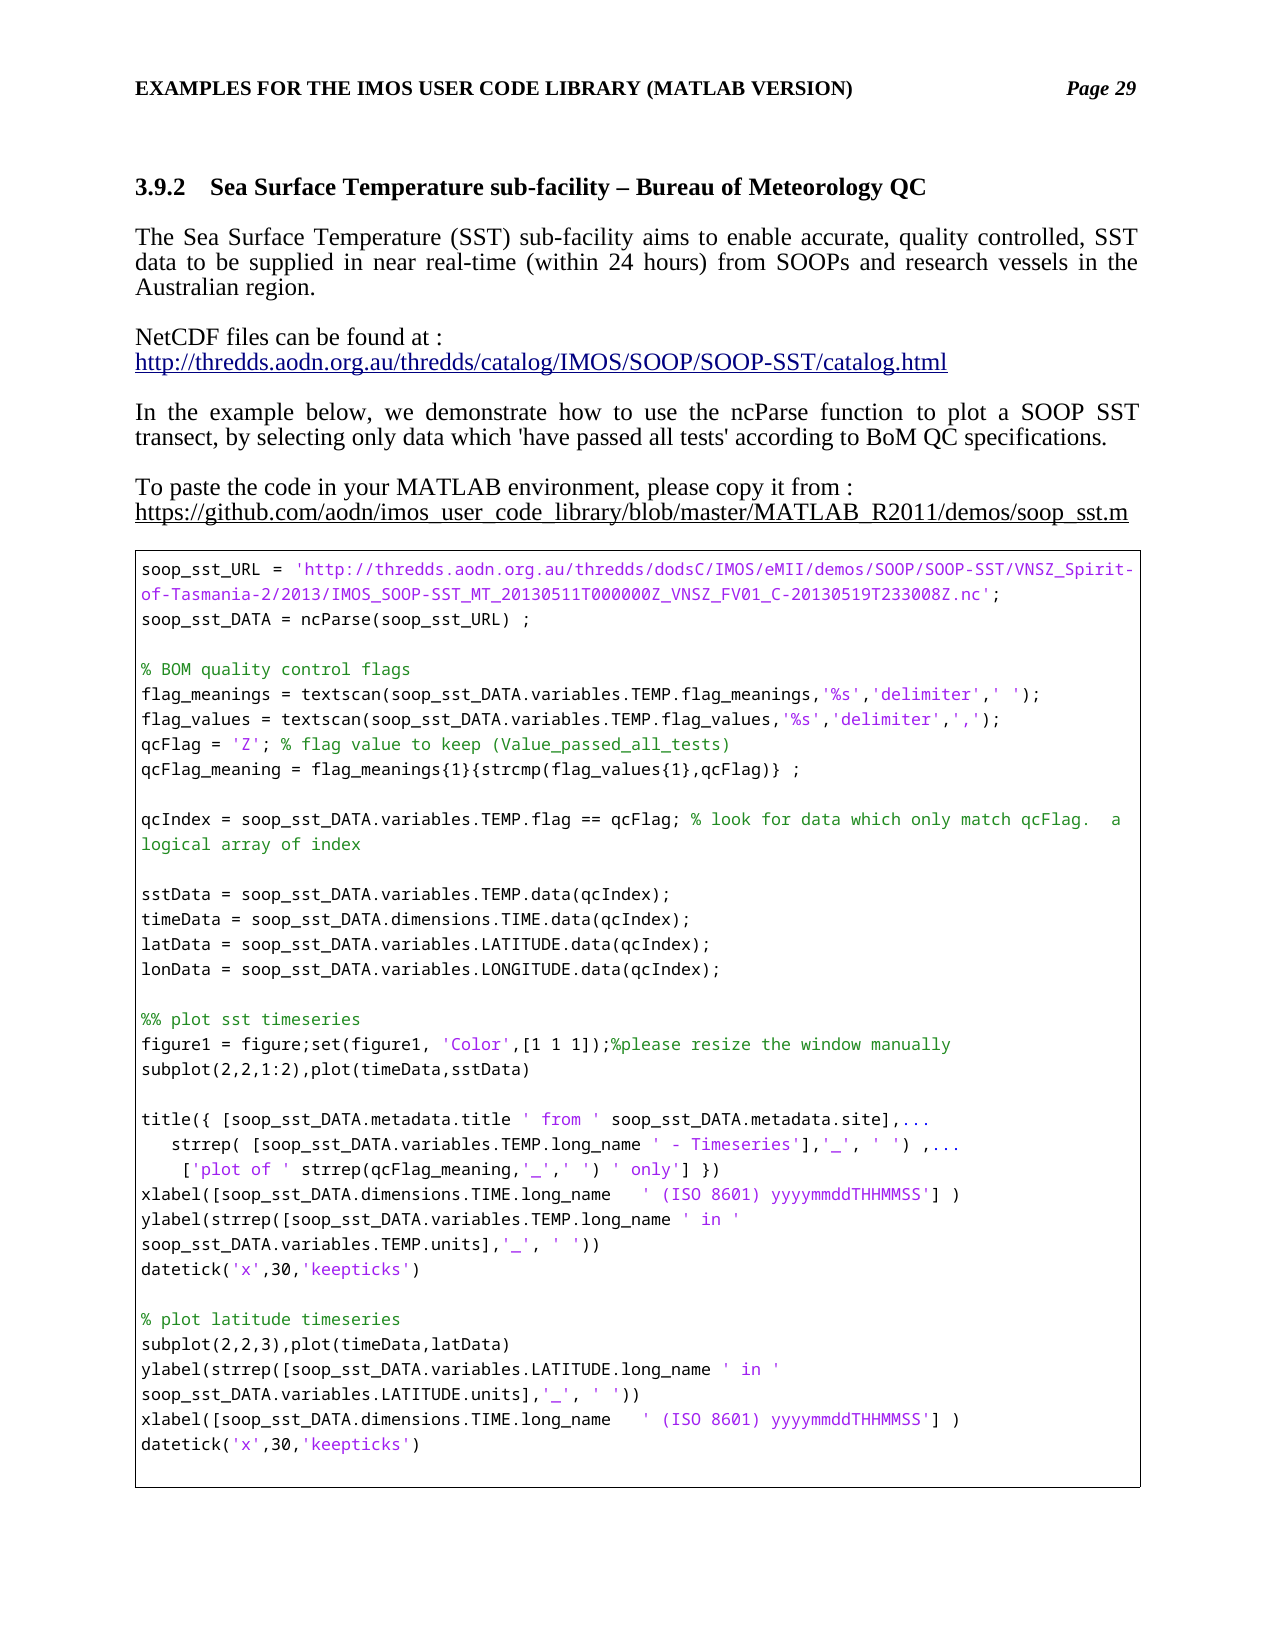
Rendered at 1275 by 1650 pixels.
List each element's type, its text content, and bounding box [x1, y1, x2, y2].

text http://thredds.aodn.org.au/thredds/catalog/IMOS/SOOP/SOOP-SST/catalog.html [135, 350, 1140, 375]
text The Sea Surface Temperature (SST) sub-facility aims to enable accurate, quality controlled, SST data to be supplied in near real-time (within 24 hours) from SOOPs and research vessels in the Australian region. [135, 225, 1140, 300]
table_header soop_sst_URL = 'http://thredds.aodn.org.au/thredds/dodsC/IMOS/eMII/demos/SOOP/SOOP-SST/VNSZ_Spirit-of-Tasmania-2/2013/IMOS_SOOP-SST_MT_20130511T000000Z_VNSZ_FV01_C-20130519T233008Z.nc'; soop_sst_DATA = ncParse(soop_sst_URL) ; % BOM quality control flags flag_meanings = textscan(soop_sst_DATA.variables.TEMP.flag_meanings,'%s','delimiter',' '); flag_values = textscan(soop_sst_DATA.variables.TEMP.flag_values,'%s','delimiter',','); qcFlag = 'Z'; % flag value to keep (Value_passed_all_tests) qcFlag_meaning = flag_meanings{1}{strcmp(flag_values{1},qcFlag)} ; qcIndex = soop_sst_DATA.variables.TEMP.flag == qcFlag; % look for data which only match qcFlag. a logical array of index sstData = soop_sst_DATA.variables.TEMP.data(qcIndex); timeData = soop_sst_DATA.dimensions.TIME.data(qcIndex); latData = soop_sst_DATA.variables.LATITUDE.data(qcIndex); lonData = soop_sst_DATA.variables.LONGITUDE.data(qcIndex); %% plot sst timeseries figure1 = figure;set(figure1, 'Color',[1 1 1]);%please resize the window manually subplot(2,2,1:2),plot(timeData,sstData) title({ [soop_sst_DATA.metadata.title ' from ' soop_sst_DATA.metadata.site],... strrep( [soop_sst_DATA.variables.TEMP.long_name ' - Timeseries'],'_', ' ') ,... ['plot of ' strrep(qcFlag_meaning,'_',' ') ' only'] }) xlabel([soop_sst_DATA.dimensions.TIME.long_name ' (ISO 8601) yyyymmddTHHMMSS'] ) ylabel(strrep([soop_sst_DATA.variables.TEMP.long_name ' in ' soop_sst_DATA.variables.TEMP.units],'_', ' ')) datetick('x',30,'keepticks') % plot latitude timeseries subplot(2,2,3),plot(timeData,latData) ylabel(strrep([soop_sst_DATA.variables.LATITUDE.long_name ' in ' soop_sst_DATA.variables.LATITUDE.units],'_', ' ')) xlabel([soop_sst_DATA.dimensions.TIME.long_name ' (ISO 8601) yyyymmddTHHMMSS'] ) datetick('x',30,'keepticks') [136, 551, 1140, 1487]
text NetCDF files can be found at : [135, 325, 1140, 350]
text To paste the code in your MATLAB environment, please copy it from : [135, 475, 1140, 500]
text In the example below, we demonstrate how to use the ncParse function to plot a SOOP SST transect, by selecting only data which 'have passed all tests' according to BoM QC specifications. [135, 400, 1140, 450]
subtitle Sea Surface Temperature sub-facility – Bureau of Meteorology QC [135, 175, 1140, 200]
text https://github.com/aodn/imos_user_code_library/blob/master/MATLAB_R2011/demos/soop_sst.m [135, 500, 1140, 525]
